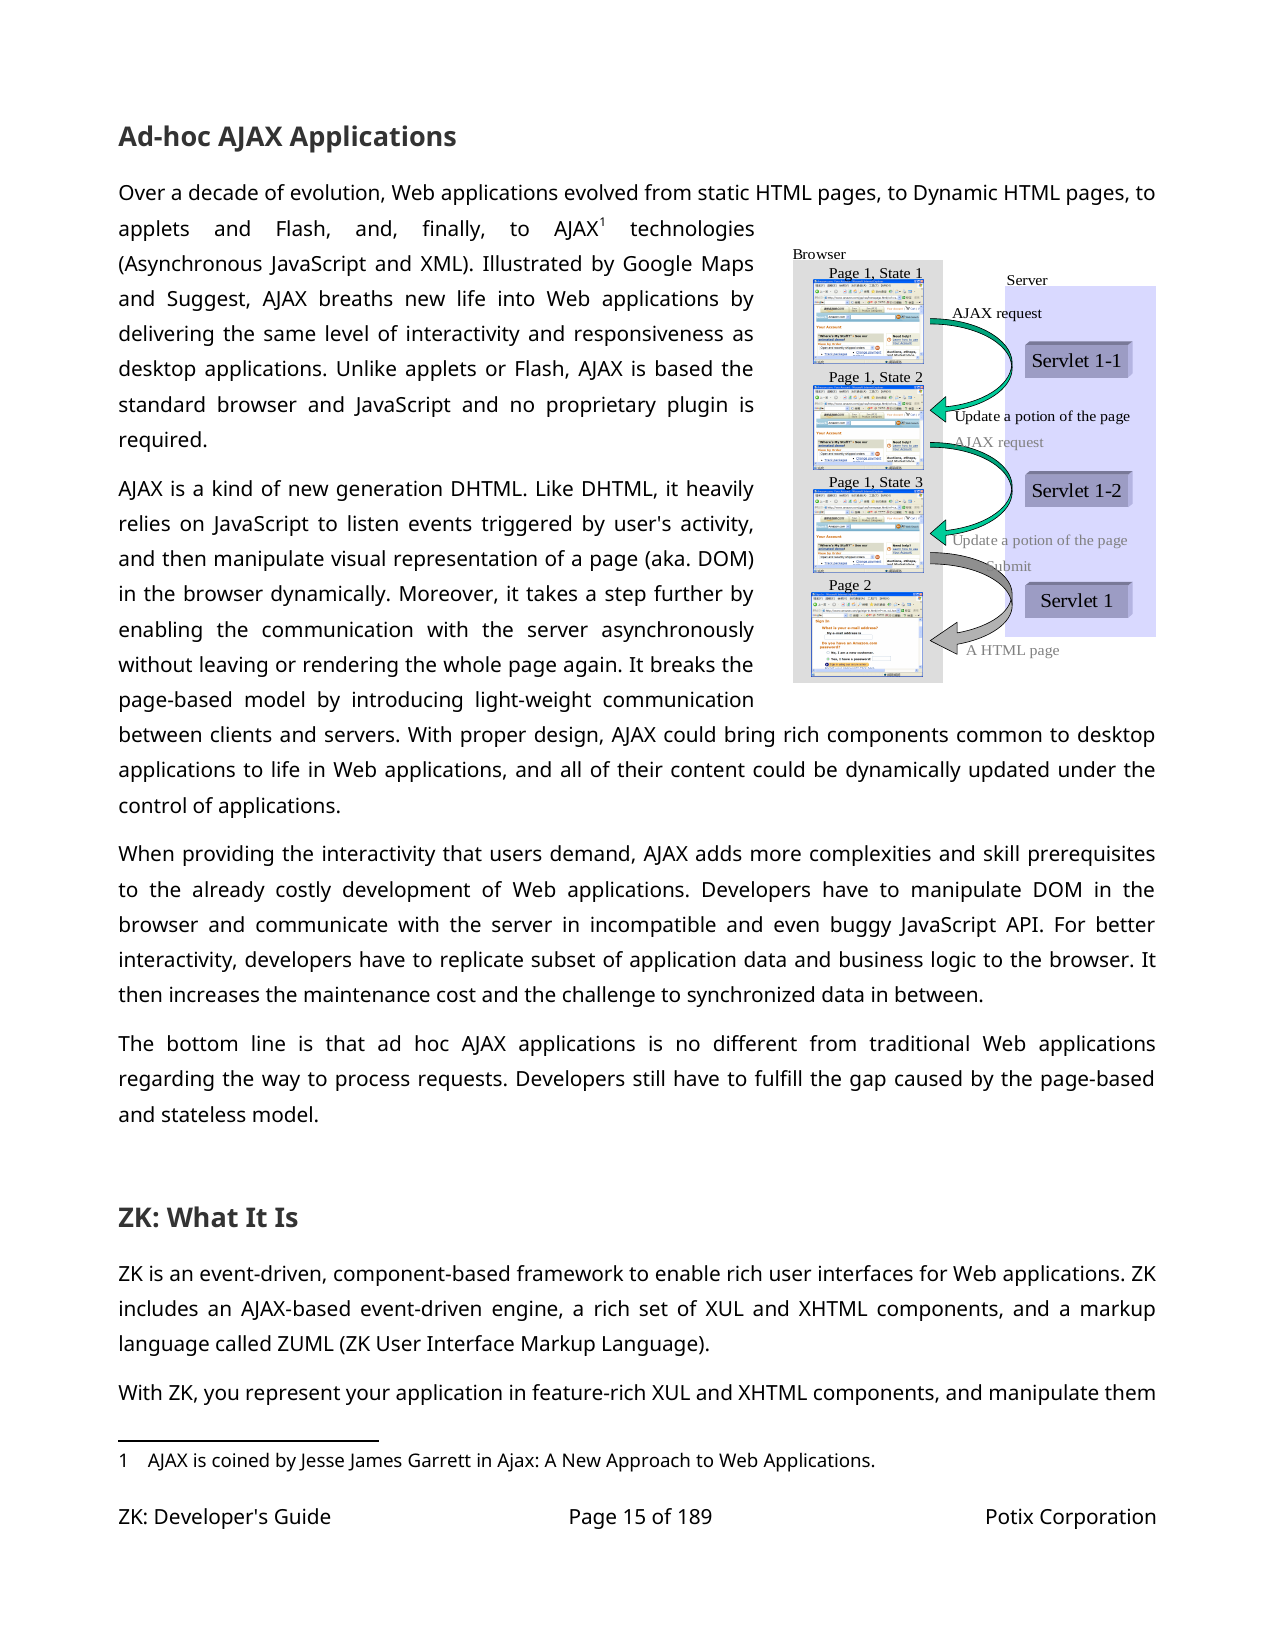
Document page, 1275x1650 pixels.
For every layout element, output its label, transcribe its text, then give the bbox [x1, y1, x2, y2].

text AJAX is a kind of new generation DHTML. Like DHTML, it heavily relies on JavaScript to listen events triggered by user's activity, and then manipulate visual representation of a page (aka. DOM) in the browser dynamically. Moreover, it takes a step further by enabling the communication with the server asynchronously without leaving or rendering the whole page again. It breaks the page-based model by introducing light-weight communication between clients and servers. With proper design, AJAX could bring rich components common to desktop applications to life in Web applications, and all of their content could be dynamically updated under the control of applications. [118, 474, 1157, 819]
text AJAX is coined by Jesse James Garrett in Ajax: A New Approach to Web Applications. [118, 1447, 1157, 1473]
text Over a decade of evolution, Web applications evolved from static HTML pages, to Dynamic HTML pages, to applets and Flash, and, finally, to AJAX technologies (Asynchronous JavaScript and XML). Illustrated by Google Maps and Suggest, AJAX breaths new life into Web applications by delivering the same level of interactivity and responsiveness as desktop applications. Unlike applets or Flash, AJAX is based the standard browser and JavaScript and no proprietary plugin is required. [118, 178, 1157, 453]
subtitle Ad-hoc AJAX Applications [118, 118, 1157, 155]
text The bottom line is that ad hoc AJAX applications is no different from traditional Web applications regarding the way to process requests. Developers still have to fulfill the gap caused by the page-based and stateless model. [118, 1029, 1157, 1128]
text ZK is an event-driven, component-based framework to enable rich user interfaces for Web applications. ZK includes an AJAX-based event-driven engine, a rich set of XUL and XHTML components, and a markup language called ZUML (ZK User Interface Markup Language). [118, 1259, 1157, 1358]
text With ZK, you represent your application in feature-rich XUL and XHTML components, and manipulate them [118, 1378, 1157, 1407]
text When providing the interactivity that users demand, AJAX adds more complexities and skill prerequisites to the already costly development of Web applications. Developers have to manipulate DOM in the browser and communicate with the server in incompatible and even buggy JavaScript API. For better interactivity, developers have to replicate subset of application data and business logic to the browser. It then increases the maintenance cost and the challenge to synchronized data in between. [118, 839, 1157, 1009]
subtitle ZK: What It Is [118, 1199, 1157, 1236]
